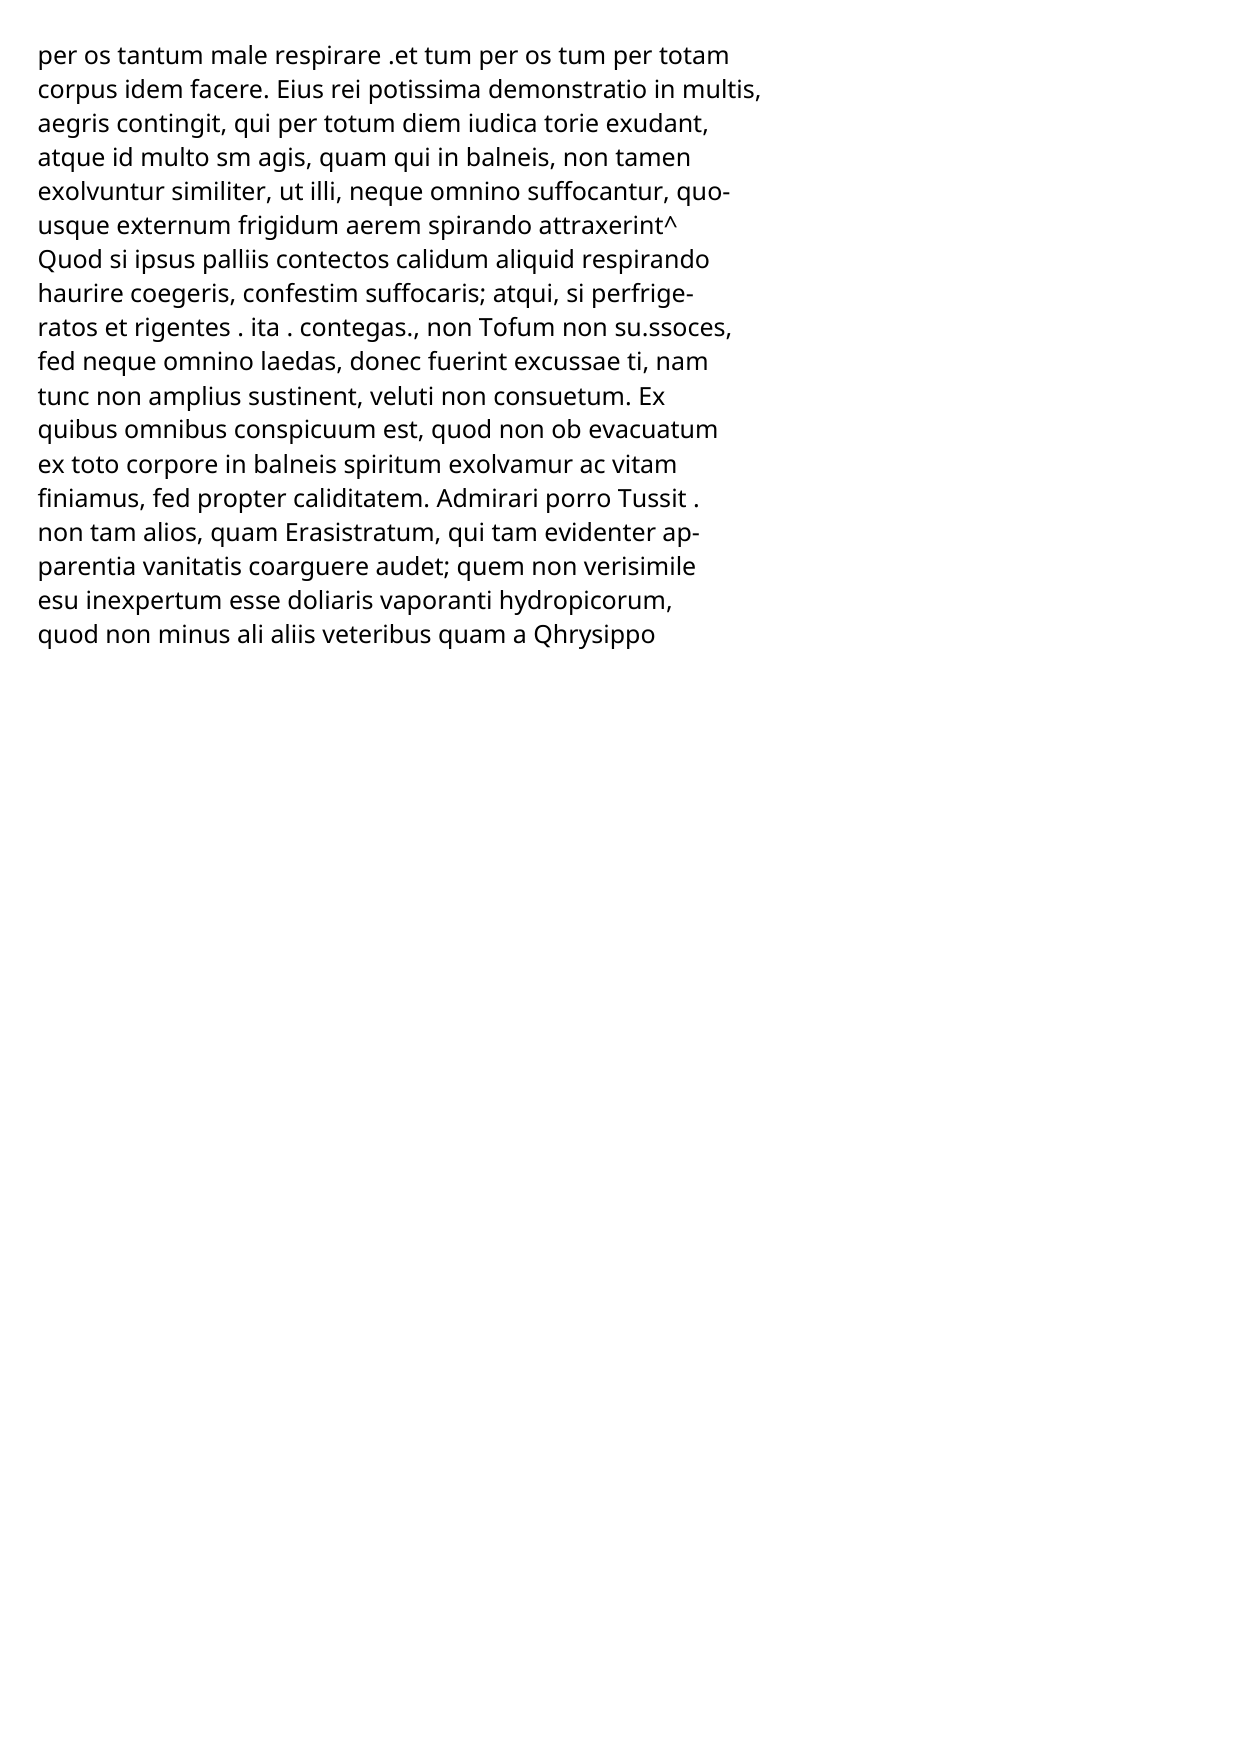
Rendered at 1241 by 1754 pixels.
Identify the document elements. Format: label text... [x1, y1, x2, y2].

text per os tantum male respirare .et tum per os tum per totam corpus idem facere. Eius rei potissima demonstratio in multis, aegris contingit, qui per totum diem iudica torie exudant, atque id multo sm agis, quam qui in balneis, non tamen exolvuntur similiter, ut illi, neque omnino suffocantur, quo- usque externum frigidum aerem spirando attraxerint^ Quod si ipsus palliis contectos calidum aliquid respirando haurire coegeris, confestim suffocaris; atqui, si perfrige- ratos et rigentes . ita . contegas., non Tofum non su.ssoces, fed neque omnino laedas, donec fuerint excussae ti, nam tunc non amplius sustinent, veluti non consuetum. Ex quibus omnibus conspicuum est, quod non ob evacuatum ex toto corpore in balneis spiritum exolvamur ac vitam finiamus, fed propter caliditatem. Admirari porro Tussit . non tam alios, quam Erasistratum, qui tam evidenter ap- parentia vanitatis coarguere audet; quem non verisimile esu inexpertum esse doliaris vaporanti hydropicorum, quod non minus ali aliis veteribus quam a Qhrysippo [37, 37, 1203, 651]
